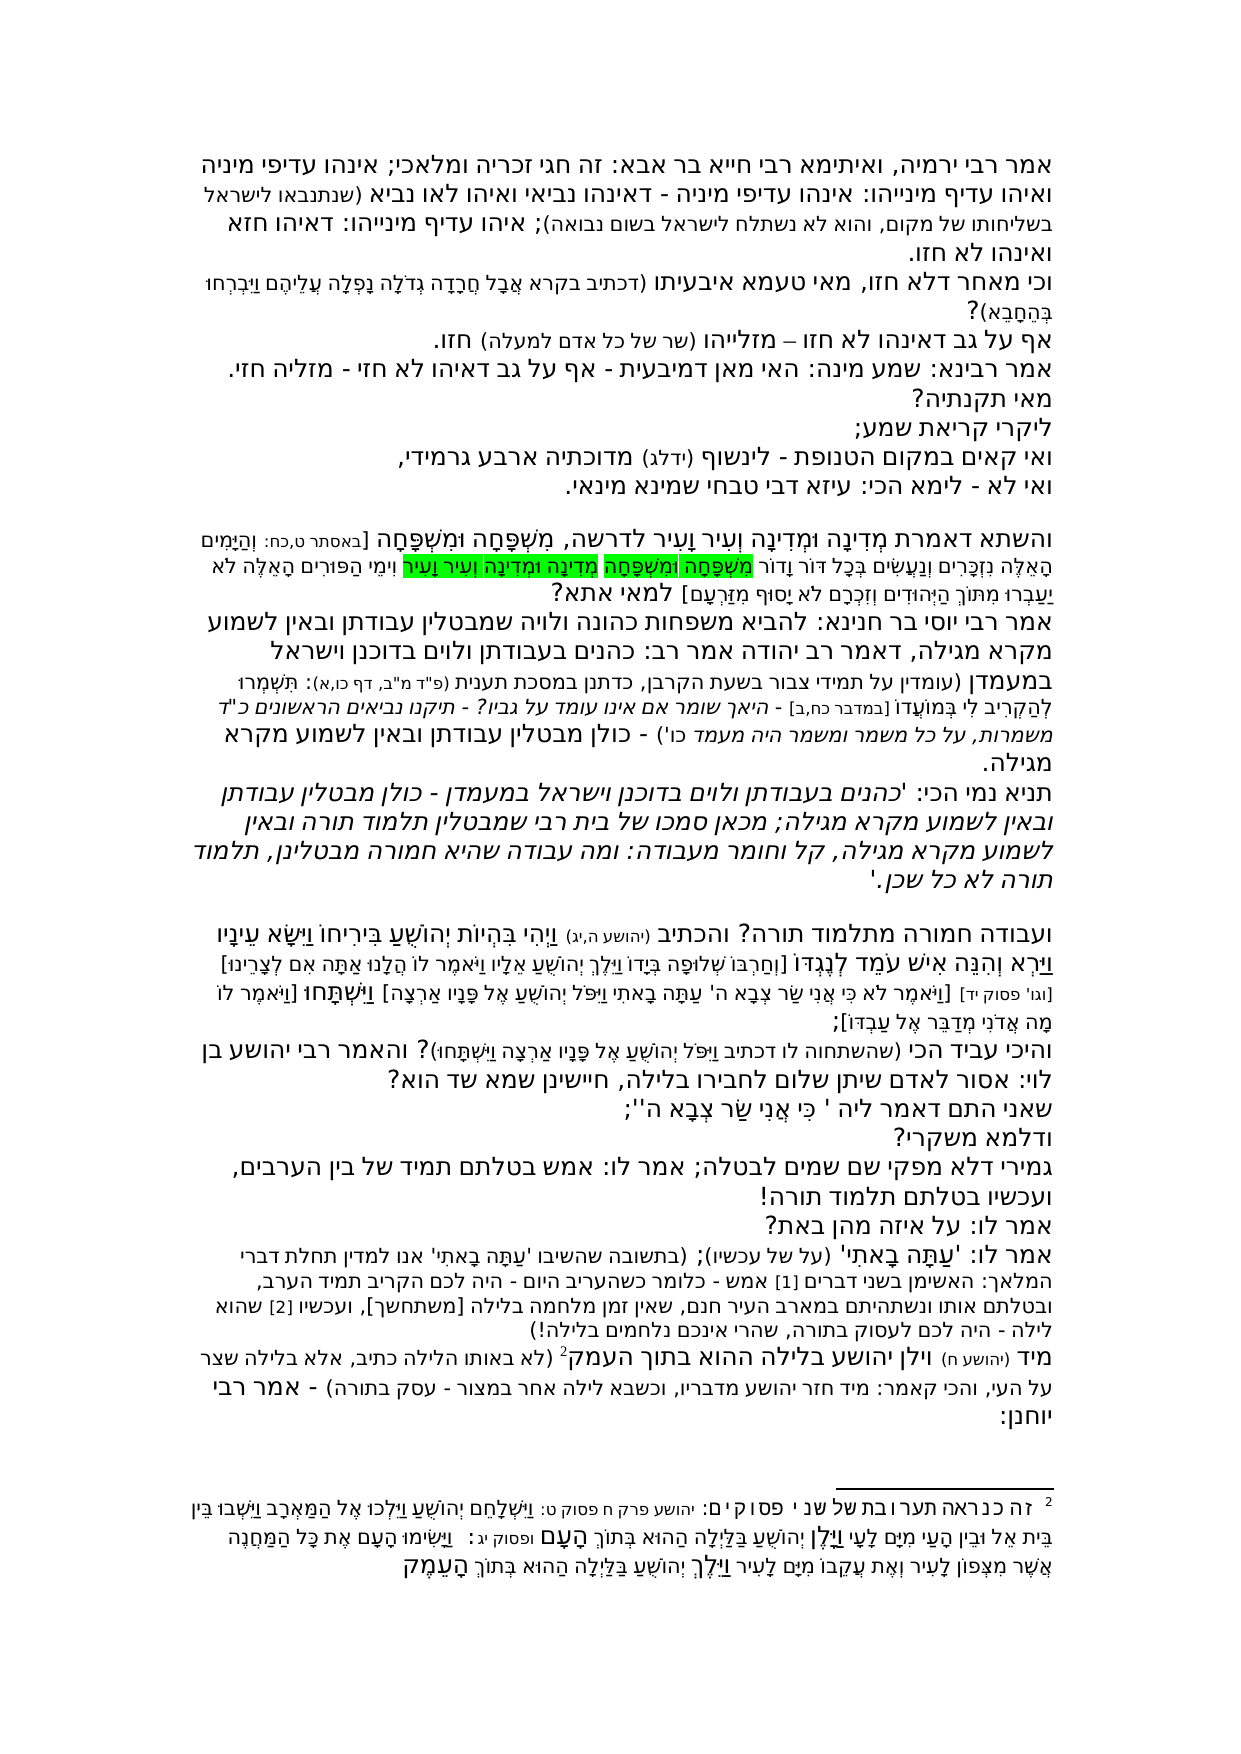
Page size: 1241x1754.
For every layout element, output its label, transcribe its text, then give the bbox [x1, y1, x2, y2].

text והשתא דאמרת מְדִינָה וּמְדִינָה וְעִיר וָעִיר לדרשה, מִשְׁפָּחָה וּמִשְׁפָּחָה [באסתר ט,כח: וְהַיָּמִים הָאֵלֶּה נִזְכָּרִים וְנַעֲשִׂים בְּכָל דּוֹר וָדוֹר מִשְׁפָּחָה וּמִשְׁפָּחָה מְדִינָה וּמְדִינָה וְעִיר וָעִיר וִימֵי הַפּוּרִים הָאֵלֶּה לֹא יַעַבְרוּ מִתּוֹךְ הַיְּהוּדִים וְזִכְרָם לֹא יָסוּף מִזַּרְעָם] למאי אתא? [187, 524, 1053, 607]
text אמר לו: על איזה מהן באת? [187, 1211, 1053, 1240]
text גמירי דלא מפקי שם שמים לבטלה; אמר לו: אמש בטלתם תמיד של בין הערבים, ועכשיו בטלתם תלמוד תורה! [187, 1152, 1053, 1211]
text אמר רבי יוסי בר חנינא: להביא משפחות כהונה ולויה שמבטלין עבודתן ובאין לשמוע מקרא מגילה, דאמר רב יהודה אמר רב: כהנים בעבודתן ולוים בדוכנן וישראל במעמדן (עומדין על תמידי צבור בשעת הקרבן, כדתנן במסכת תענית (פ"ד מ"ב, דף כו,א): תִּשְׁמְרוּ לְהַקְרִיב לִי בְּמוֹעֲדוֹ [במדבר כח,ב] - היאך שומר אם אינו עומד על גביו? - תיקנו נביאים הראשונים כ"ד משמרות, על כל משמר ומשמר היה מעמד כו') - כולן מבטלין עבודתן ובאין לשמוע מקרא מגילה. [187, 607, 1053, 778]
text ודלמא משקרי? [187, 1123, 1053, 1152]
text אמר לו: 'עַתָּה בָאתִי' (על של עכשיו); (בתשובה שהשיבו 'עַתָּה בָאתִי' אנו למדין תחלת דברי המלאך: האשימן בשני דברים [1] אמש - כלומר כשהעריב היום - היה לכם הקריב תמיד הערב, ובטלתם אותו ונשתהיתם במארב העיר חנם, שאין זמן מלחמה בלילה [משתחשך], ועכשיו [2] שהוא לילה - היה לכם לעסוק בתורה, שהרי אינכם נלחמים בלילה!) [187, 1240, 1053, 1342]
text והיכי עביד הכי (שהשתחוה לו דכתיב וַיִּפֹּל יְהוֹשֻׁעַ אֶל פָּנָיו אַרְצָה וַיִּשְׁתָּחוּ)? והאמר רבי יהושע בן לוי: אסור לאדם שיתן שלום לחבירו בלילה, חיישינן שמא שד הוא? [187, 1036, 1053, 1094]
text אף על גב דאינהו לא חזו – מזלייהו (שר של כל אדם למעלה) חזו. [187, 325, 1053, 354]
text אמר רבינא: שמע מינה: האי מאן דמיבעית - אף על גב דאיהו לא חזי - מזליה חזי. [187, 354, 1053, 384]
text ליקרי קריאת שמע; [187, 413, 1053, 442]
text מיד (יהושע ח) וילן יהושע בלילה ההוא בתוך העמק (לא באותו הלילה כתיב, אלא בלילה שצר על העי, והכי קאמר: מיד חזר יהושע מדבריו, וכשבא לילה אחר במצור - עסק בתורה) - אמר רבי יוחנן: [187, 1342, 1053, 1430]
text תניא נמי הכי: 'כהנים בעבודתן ולוים בדוכנן וישראל במעמדן - כולן מבטלין עבודתן ובאין לשמוע מקרא מגילה; מכאן סמכו של בית רבי שמבטלין תלמוד תורה ובאין לשמוע מקרא מגילה, קל וחומר מעבודה: ומה עבודה שהיא חמורה מבטלינן, תלמוד תורה לא כל שכן.' [187, 778, 1053, 895]
text שאני התם דאמר ליה ' כִּי אֲנִי שַׂר צְבָא ה''; [187, 1094, 1053, 1123]
text זה כנראה תערובת של שני פסוקים: יהושע פרק ח פסוק ט: וַיִּשְׁלָחֵם יְהוֹשֻׁעַ וַיֵּלְכוּ אֶל הַמַּאְרָב וַיֵּשְׁבוּ בֵּין בֵּית אֵל וּבֵין הָעַי מִיָּם לָעָי וַיָּלֶן יְהוֹשֻׁעַ בַּלַּיְלָה הַהוּא בְּתוֹךְ הָעָם ופסוק יג: וַיָּשִׂימוּ הָעָם אֶת כָּל הַמַּחֲנֶה אֲשֶׁר מִצְּפוֹן לָעִיר וְאֶת עֲקֵבוֹ מִיָּם לָעִיר וַיֵּלֶךְ יְהוֹשֻׁעַ בַּלַּיְלָה הַהוּא בְּתוֹךְ הָעֵמֶק [187, 1496, 1053, 1580]
text ואי לא - לימא הכי: עיזא דבי טבחי שמינא מינאי. [187, 471, 1053, 500]
text מאי תקנתיה? [187, 384, 1053, 413]
text ואי קאים במקום הטנופת - לינשוף (ידלג) מדוכתיה ארבע גרמידי, [187, 442, 1053, 471]
text ועבודה חמורה מתלמוד תורה? והכתיב (יהושע ה,יג) וַיְהִי בִּהְיוֹת יְהוֹשֻׁעַ בִּירִיחוֹ וַיִּשָּׂא עֵינָיו וַיַּרְא וְהִנֵּה אִישׁ עֹמֵד לְנֶגְדּוֹ [וְחַרְבּוֹ שְׁלוּפָה בְּיָדוֹ וַיֵּלֶךְ יְהוֹשֻׁעַ אֵלָיו וַיֹּאמֶר לוֹ הֲלָנוּ אַתָּה אִם לְצָרֵינוּ] [וגו' פסוק יד] [וַיֹּאמֶר לֹא כִּי אֲנִי שַׂר צְבָא ה' עַתָּה בָאתִי וַיִּפֹּל יְהוֹשֻׁעַ אֶל פָּנָיו אַרְצָה] וַיִּשְׁתָּחוּ [וַיֹּאמֶר לוֹ מָה אֲדֹנִי מְדַבֵּר אֶל עַבְדּוֹ]; [187, 919, 1053, 1036]
text וכי מאחר דלא חזו, מאי טעמא איבעיתו (דכתיב בקרא אֲבָל חֲרָדָה גְדֹלָה נָפְלָה עֲלֵיהֶם וַיִּבְרְחוּ בְּהֵחָבֵא)? [187, 267, 1053, 325]
text אמר רבי ירמיה, ואיתימא רבי חייא בר אבא: זה חגי זכריה ומלאכי; אינהו עדיפי מיניה ואיהו עדיף מינייהו: אינהו עדיפי מיניה - דאינהו נביאי ואיהו לאו נביא (שנתנבאו לישראל בשליחותו של מקום, והוא לא נשתלח לישראל בשום נבואה); איהו עדיף מינייהו: דאיהו חזא ואינהו לא חזו. [187, 150, 1053, 267]
